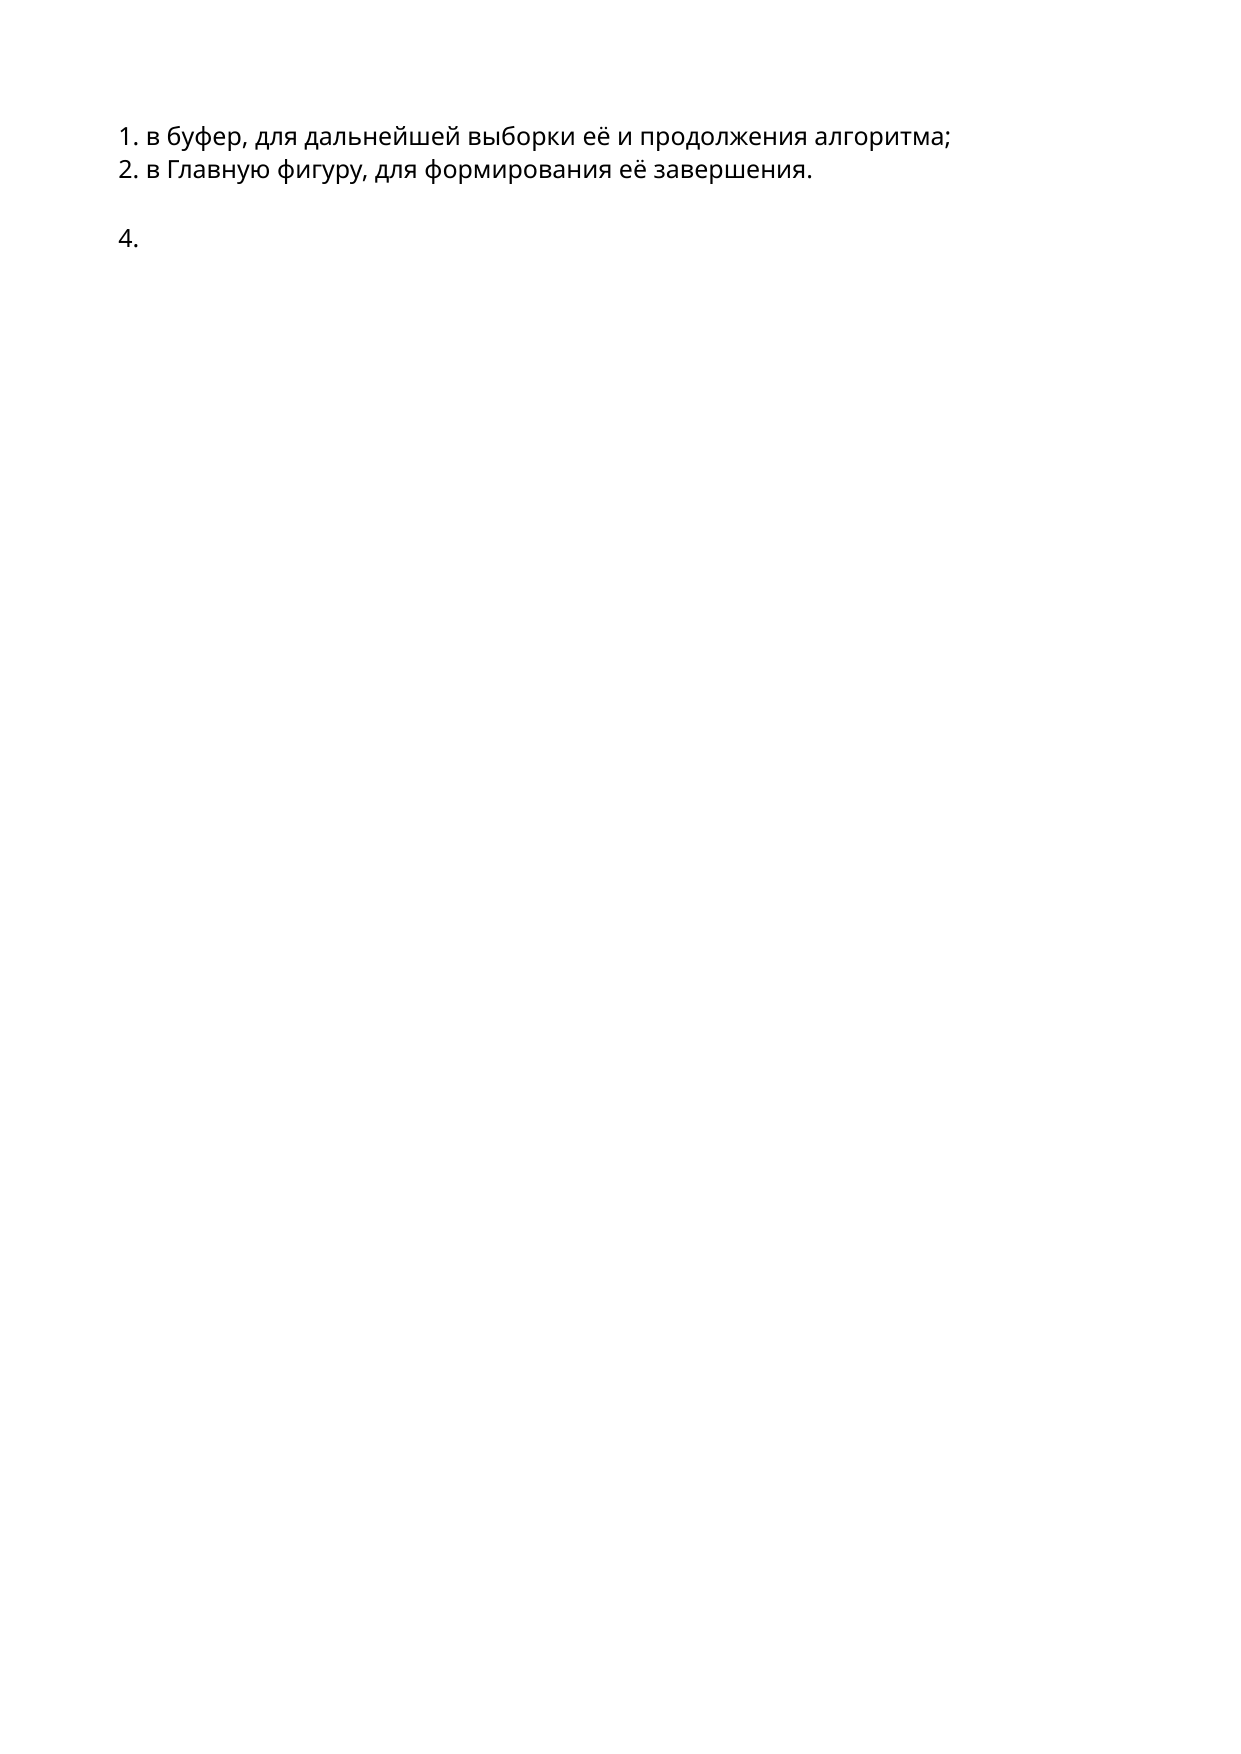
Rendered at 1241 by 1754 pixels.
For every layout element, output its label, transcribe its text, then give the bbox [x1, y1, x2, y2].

text 4. [118, 220, 1122, 254]
text 1. в буфер, для дальнейшей выборки её и продолжения алгоритма; [118, 118, 1122, 152]
text 2. в Главную фигуру, для формирования её завершения. [118, 152, 1122, 186]
